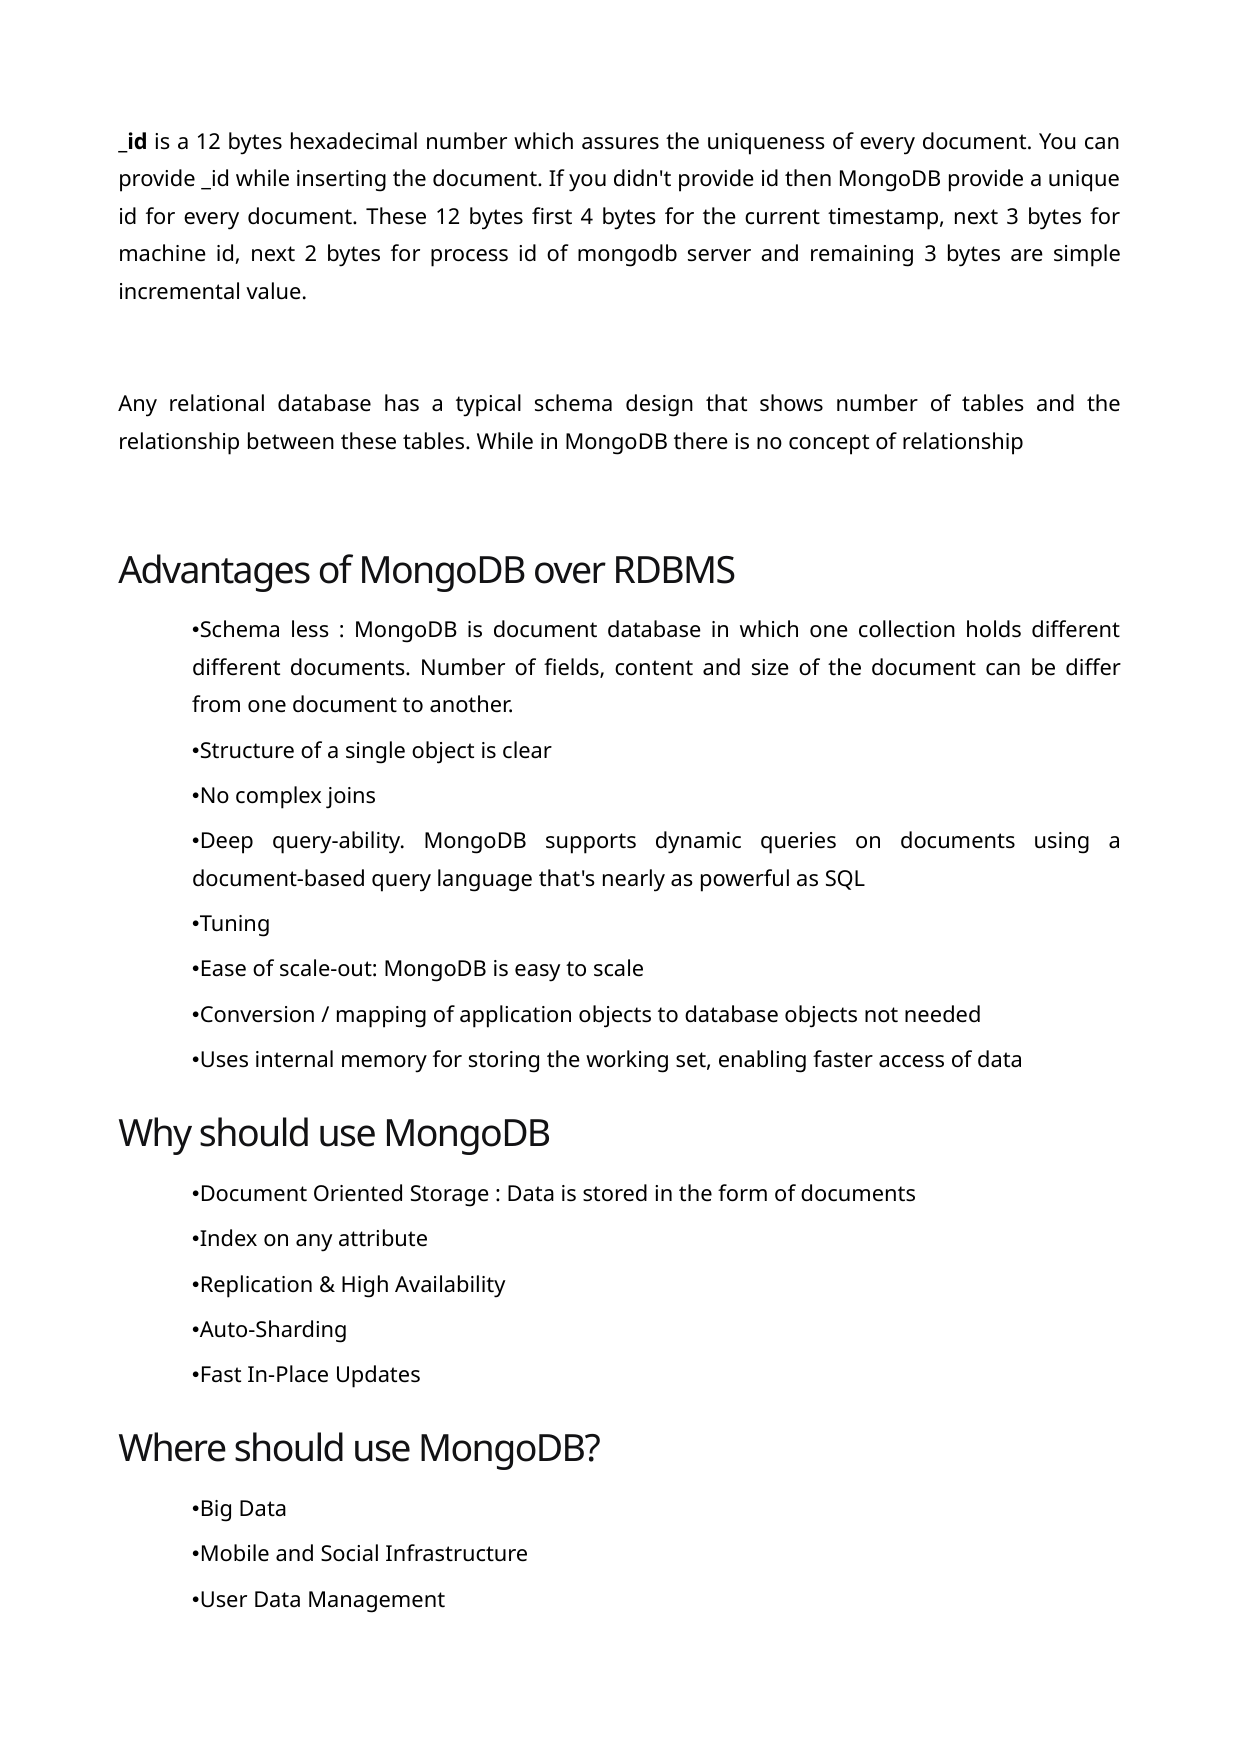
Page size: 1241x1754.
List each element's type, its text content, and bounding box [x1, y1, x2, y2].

subtitle Why should use MongoDB [118, 1107, 1122, 1158]
list Schema less : MongoDB is document database in which one collection holds different different documents. Number of fields, content and size of the document can be differ from one document to another. [118, 607, 1122, 719]
list Conversion / mapping of application objects to database objects not needed [118, 991, 1122, 1028]
list Ease of scale-out: MongoDB is easy to scale [118, 946, 1122, 983]
list Replication & High Availability [118, 1261, 1122, 1298]
list Fast In-Place Updates [118, 1351, 1122, 1389]
text _id is a 12 bytes hexadecimal number which assures the uniqueness of every document. You can provide _id while inserting the document. If you didn't provide id then MongoDB provide a unique id for every document. These 12 bytes first 4 bytes for the current timestamp, next 3 bytes for machine id, next 2 bytes for process id of mongodb server and remaining 3 bytes are simple incremental value. [118, 118, 1122, 306]
list Deep query-ability. MongoDB supports dynamic queries on documents using a document-based query language that's nearly as powerful as SQL [118, 818, 1122, 893]
list Auto-Sharding [118, 1306, 1122, 1344]
list Index on any attribute [118, 1216, 1122, 1253]
list No complex joins [118, 772, 1122, 810]
subtitle Advantages of MongoDB over RDBMS [118, 543, 1122, 594]
list User Data Management [118, 1576, 1122, 1613]
list Tuning [118, 900, 1122, 938]
list Big Data [118, 1485, 1122, 1523]
text Any relational database has a typical schema design that shows number of tables and the relationship between these tables. While in MongoDB there is no concept of relationship [118, 381, 1122, 456]
list Uses internal memory for storing the working set, enabling faster access of data [118, 1036, 1122, 1074]
list Structure of a single object is clear [118, 727, 1122, 764]
list Document Oriented Storage : Data is stored in the form of documents [118, 1170, 1122, 1208]
subtitle Where should use MongoDB? [118, 1422, 1122, 1473]
list Mobile and Social Infrastructure [118, 1531, 1122, 1568]
